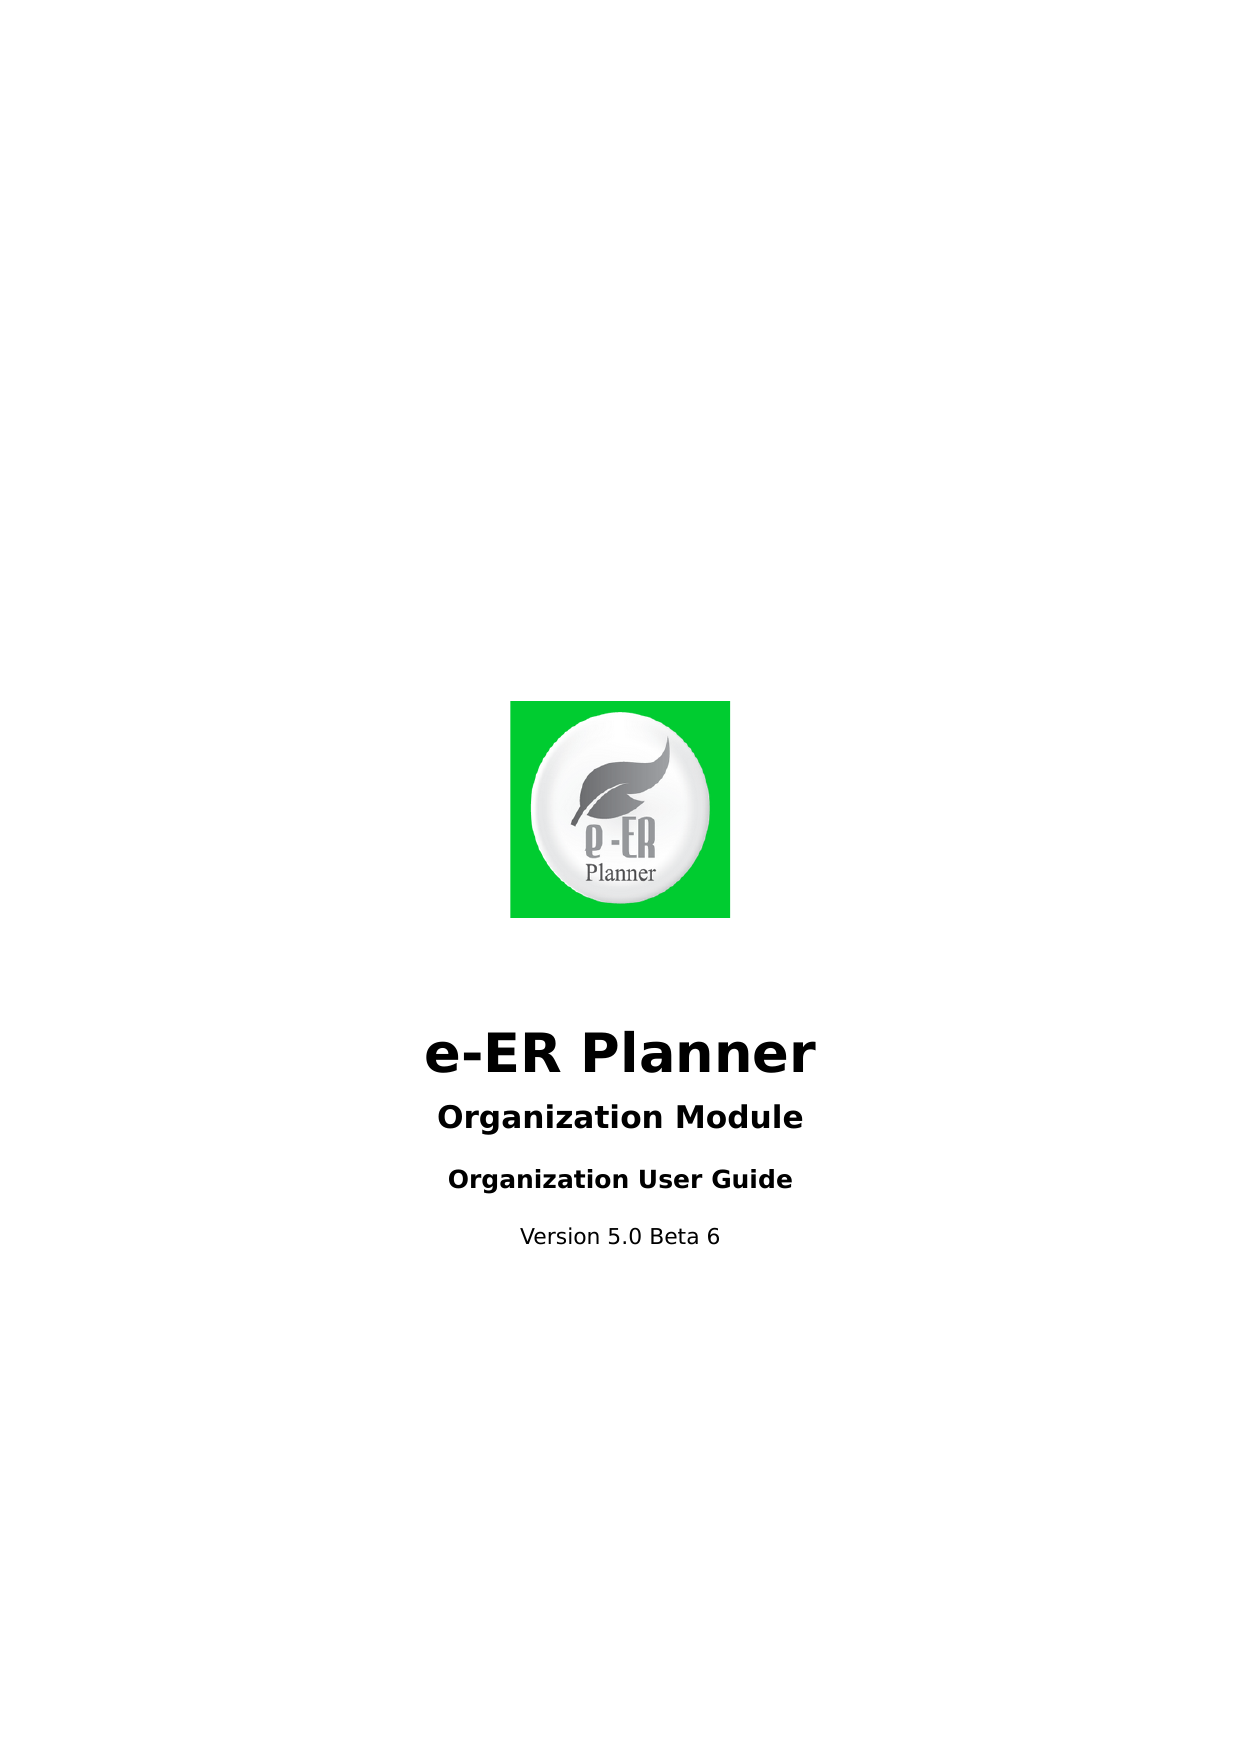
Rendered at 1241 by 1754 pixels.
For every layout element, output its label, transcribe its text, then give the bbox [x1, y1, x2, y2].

text e-ER Planner [118, 1022, 1122, 1085]
text Organization User Guide [118, 1165, 1122, 1194]
text Version 5.0 Beta 6 [118, 1224, 1122, 1249]
text Organization Module [118, 1100, 1122, 1136]
picture [510, 701, 730, 918]
